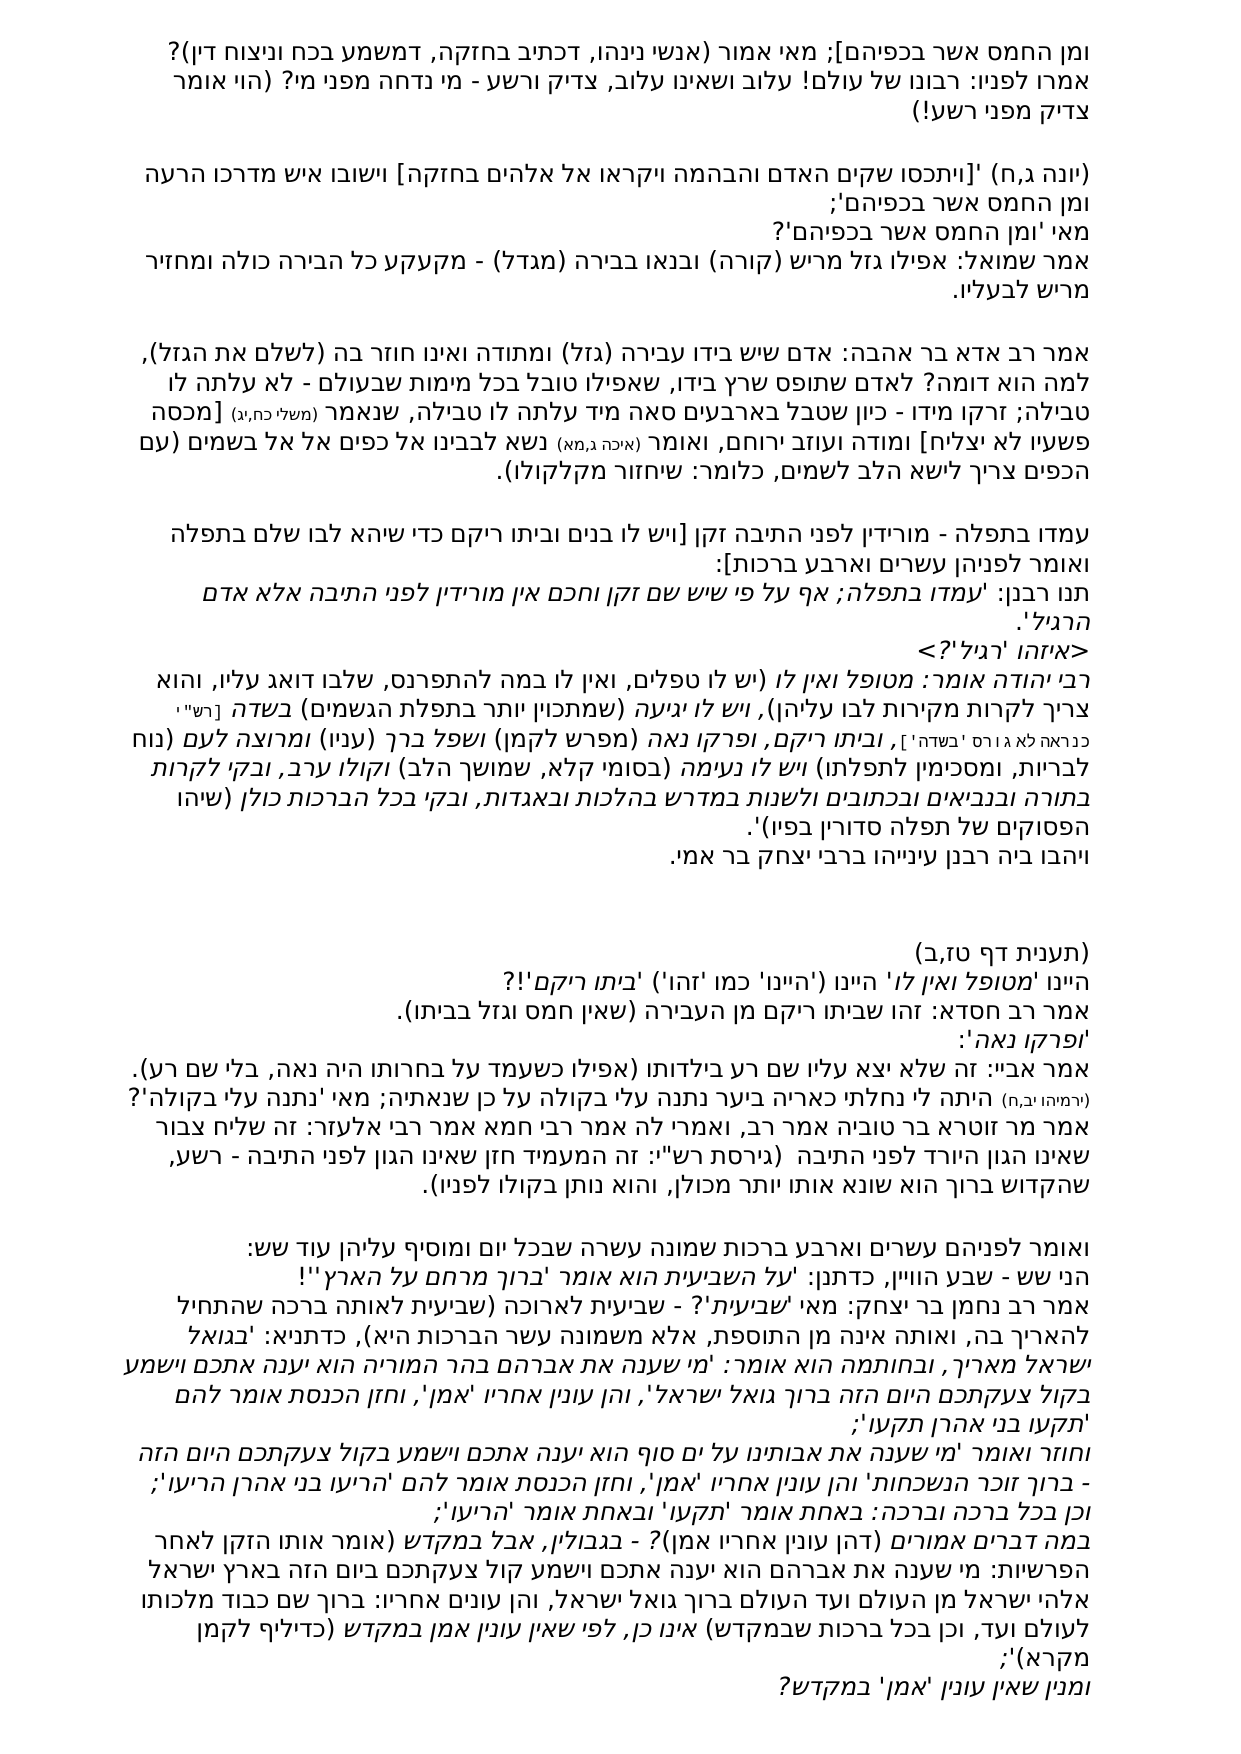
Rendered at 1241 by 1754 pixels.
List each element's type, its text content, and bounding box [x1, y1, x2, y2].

text אמר שמואל: אפילו גזל מריש (קורה) ובנאו בבירה (מגדל) - מקעקע כל הבירה כולה ומחזיר מריש לבעליו. [120, 246, 1090, 305]
text אמר רב אדא בר אהבה: אדם שיש בידו עבירה (גזל) ומתודה ואינו חוזר בה (לשלם את הגזל), למה הוא דומה? לאדם שתופס שרץ בידו, שאפילו טובל בכל מימות שבעולם - לא עלתה לו טבילה; זרקו מידו - כיון שטבל בארבעים סאה מיד עלתה לו טבילה, שנאמר (משלי כח,יג) [מכסה פשעיו לא יצליח] ומודה ועוזב ירוחם, ואומר (איכה ג,מא) נשא לבבינו אל כפים אל אל בשמים (עם הכפים צריך לישא הלב לשמים, כלומר: שיחזור מקלקולו). [120, 339, 1090, 486]
text במה דברים אמורים (דהן עונין אחריו אמן)? - בגבולין, אבל במקדש (אומר אותו הזקן לאחר הפרשיות: מי שענה את אברהם הוא יענה אתכם וישמע קול צעקתכם ביום הזה בארץ ישראל אלהי ישראל מן העולם ועד העולם ברוך גואל ישראל, והן עונים אחריו: ברוך שם כבוד מלכותו לעולם ועד, וכן בכל ברכות שבמקדש) אינו כן, לפי שאין עונין אמן במקדש (כדיליף לקמן מקרא)'; [120, 1526, 1090, 1672]
text ומנין שאין עונין 'אמן' במקדש? [120, 1672, 1090, 1701]
text אמר רב חסדא: זהו שביתו ריקם מן העבירה (שאין חמס וגזל בביתו). [120, 996, 1090, 1025]
text מאי 'ומן החמס אשר בכפיהם'? [120, 217, 1090, 246]
text ומן החמס אשר בכפיהם]; מאי אמור (אנשי נינהו, דכתיב בחזקה, דמשמע בכח וניצוח דין)? [120, 37, 1090, 67]
text הני שש - שבע הוויין, כדתנן: 'על השביעית הוא אומר 'ברוך מרחם על הארץ''! [120, 1263, 1090, 1292]
text אמרו לפניו: רבונו של עולם! עלוב ושאינו עלוב, צדיק ורשע - מי נדחה מפני מי? (הוי אומר צדיק מפני רשע!) [120, 67, 1090, 125]
text רבי יהודה אומר: מטופל ואין לו (יש לו טפלים, ואין לו במה להתפרנס, שלבו דואג עליו, והוא צריך לקרות מקירות לבו עליהן), ויש לו יגיעה (שמתכוין יותר בתפלת הגשמים) בשדה [רש"י כנראה לא גורס 'בשדה'], וביתו ריקם, ופרקו נאה (מפרש לקמן) ושפל ברך (עניו) ומרוצה לעם (נוח לבריות, ומסכימין לתפלתו) ויש לו נעימה (בסומי קלא, שמושך הלב) וקולו ערב, ובקי לקרות בתורה ובנביאים ובכתובים ולשנות במדרש בהלכות ובאגדות, ובקי בכל הברכות כולן (שיהו הפסוקים של תפלה סדורין בפיו)'. [120, 665, 1090, 841]
text 'ופרקו נאה': [120, 1025, 1090, 1054]
text ויהבו ביה רבנן עינייהו ברבי יצחק בר אמי. [120, 841, 1090, 870]
text <איזהו 'רגיל'?> [120, 636, 1090, 665]
text וכן בכל ברכה וברכה: באחת אומר 'תקעו' ובאחת אומר 'הריעו'; [120, 1497, 1090, 1526]
text אמר מר זוטרא בר טוביה אמר רב, ואמרי לה אמר רבי חמא אמר רבי אלעזר: זה שליח צבור שאינו הגון היורד לפני התיבה (גירסת רש"י: זה המעמיד חזן שאינו הגון לפני התיבה - רשע, שהקדוש ברוך הוא שונא אותו יותר מכולן, והוא נותן בקולו לפניו). [120, 1112, 1090, 1200]
text עמדו בתפלה - מורידין לפני התיבה זקן [ויש לו בנים וביתו ריקם כדי שיהא לבו שלם בתפלה ואומר לפניהן עשרים וארבע ברכות]: [120, 520, 1090, 578]
text (ירמיהו יב,ח) היתה לי נחלתי כאריה ביער נתנה עלי בקולה על כן שנאתיה; מאי 'נתנה עלי בקולה'? [120, 1083, 1090, 1112]
text (יונה ג,ח) '[ויתכסו שקים האדם והבהמה ויקראו אל אלהים בחזקה] וישובו איש מדרכו הרעה ומן החמס אשר בכפיהם'; [120, 159, 1090, 217]
text אמר רב נחמן בר יצחק: מאי 'שביעית'? - שביעית לארוכה (שביעית לאותה ברכה שהתחיל להאריך בה, ואותה אינה מן התוספת, אלא משמונה עשר הברכות היא), כדתניא: 'בגואל ישראל מאריך, ובחותמה הוא אומר: 'מי שענה את אברהם בהר המוריה הוא יענה אתכם וישמע בקול צעקתכם היום הזה ברוך גואל ישראל', והן עונין אחריו 'אמן', וחזן הכנסת אומר להם 'תקעו בני אהרן תקעו'; [120, 1292, 1090, 1439]
text וחוזר ואומר 'מי שענה את אבותינו על ים סוף הוא יענה אתכם וישמע בקול צעקתכם היום הזה - ברוך זוכר הנשכחות' והן עונין אחריו 'אמן', וחזן הכנסת אומר להם 'הריעו בני אהרן הריעו'; [120, 1439, 1090, 1497]
text (תענית דף טז,ב) [120, 938, 1090, 967]
text אמר אביי: זה שלא יצא עליו שם רע בילדותו (אפילו כשעמד על בחרותו היה נאה, בלי שם רע). [120, 1054, 1090, 1083]
text היינו 'מטופל ואין לו' היינו ('היינו' כמו 'זהו') 'ביתו ריקם'!? [120, 967, 1090, 996]
text ואומר לפניהם עשרים וארבע ברכות שמונה עשרה שבכל יום ומוסיף עליהן עוד שש: [120, 1234, 1090, 1263]
text תנו רבנן: 'עמדו בתפלה; אף על פי שיש שם זקן וחכם אין מורידין לפני התיבה אלא אדם הרגיל'. [120, 578, 1090, 636]
